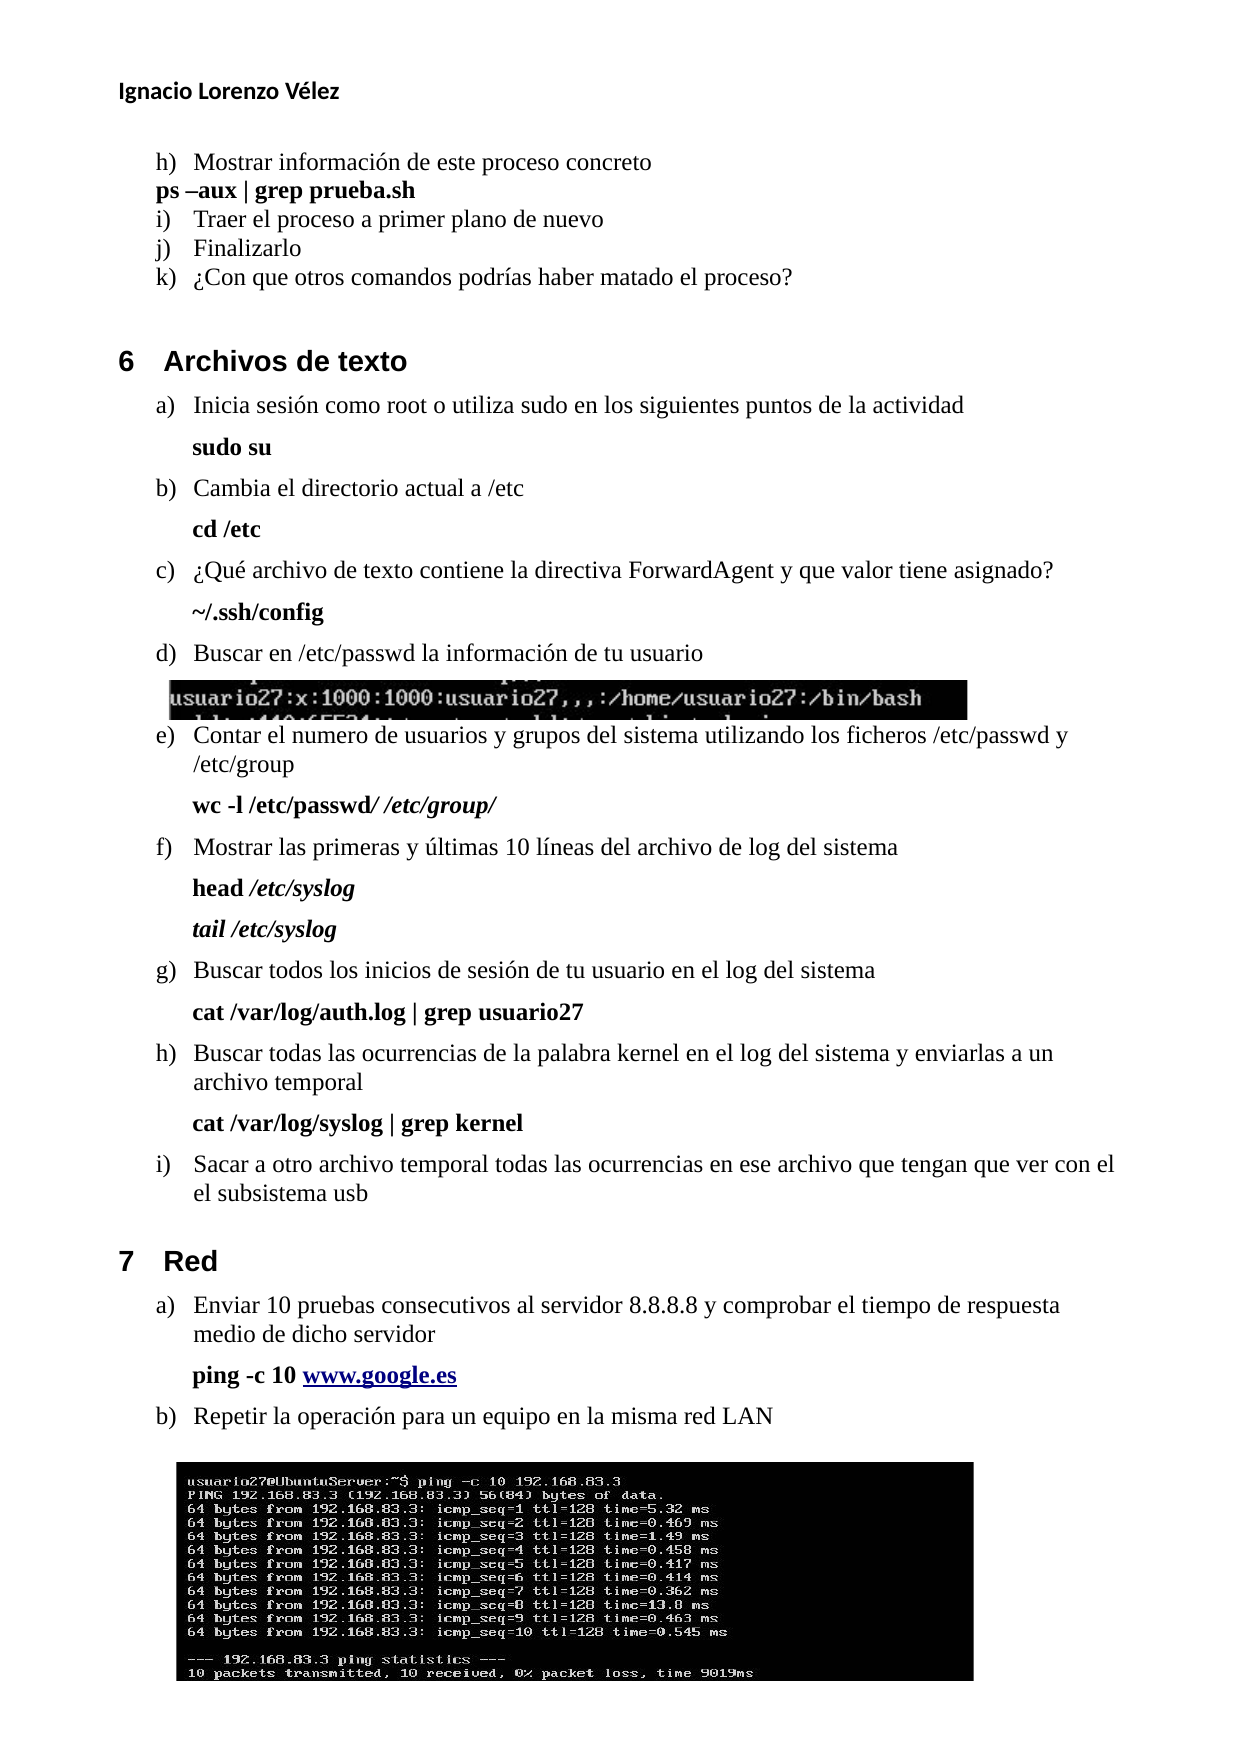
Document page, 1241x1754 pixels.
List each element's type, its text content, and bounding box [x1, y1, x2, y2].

text sudo su [118, 432, 1122, 460]
list Sacar a otro archivo temporal todas las ocurrencias en ese archivo que tengan que ver con el el subsistema usb [156, 1149, 1122, 1207]
text ping -c 10 www.google.es [118, 1360, 1122, 1389]
text cat /var/log/auth.log | grep usuario27 [118, 997, 1122, 1025]
text head /etc/syslog [118, 873, 1122, 902]
subtitle Archivos de texto [118, 344, 1122, 378]
text cat /var/log/syslog | grep kernel [118, 1108, 1122, 1137]
text ps –aux | grep prueba.sh [156, 176, 1122, 204]
text wc -l /etc/passwd/ /etc/group/ [118, 790, 1122, 819]
text cd /etc [118, 514, 1122, 543]
list ¿Con que otros comandos podrías haber matado el proceso? [156, 262, 1122, 291]
list Finalizarlo [156, 233, 1122, 262]
list Contar el numero de usuarios y grupos del sistema utilizando los ficheros /etc/passwd y /etc/group [156, 720, 1122, 778]
list ¿Qué archivo de texto contiene la directiva ForwardAgent y que valor tiene asignado? [156, 555, 1122, 584]
list Traer el proceso a primer plano de nuevo [156, 204, 1122, 233]
list Enviar 10 pruebas consecutivos al servidor 8.8.8.8 y comprobar el tiempo de respuesta medio de dicho servidor [156, 1290, 1122, 1348]
list Buscar todas las ocurrencias de la palabra kernel en el log del sistema y enviarlas a un archivo temporal [156, 1038, 1122, 1095]
picture [176, 1462, 974, 1681]
list Cambia el directorio actual a /etc [156, 473, 1122, 502]
list Buscar en /etc/passwd la información de tu usuario [156, 638, 1122, 667]
list Repetir la operación para un equipo en la misma red LAN [156, 1401, 1122, 1430]
list Mostrar información de este proceso concreto [156, 147, 1122, 176]
list Inicia sesión como root o utiliza sudo en los siguientes puntos de la actividad [156, 390, 1122, 419]
text tail /etc/syslog [118, 914, 1122, 943]
text ~/.ssh/config [118, 597, 1122, 625]
list Mostrar las primeras y últimas 10 líneas del archivo de log del sistema [156, 832, 1122, 860]
picture [168, 680, 968, 720]
subtitle Red [118, 1244, 1122, 1278]
list Buscar todos los inicios de sesión de tu usuario en el log del sistema [156, 955, 1122, 984]
